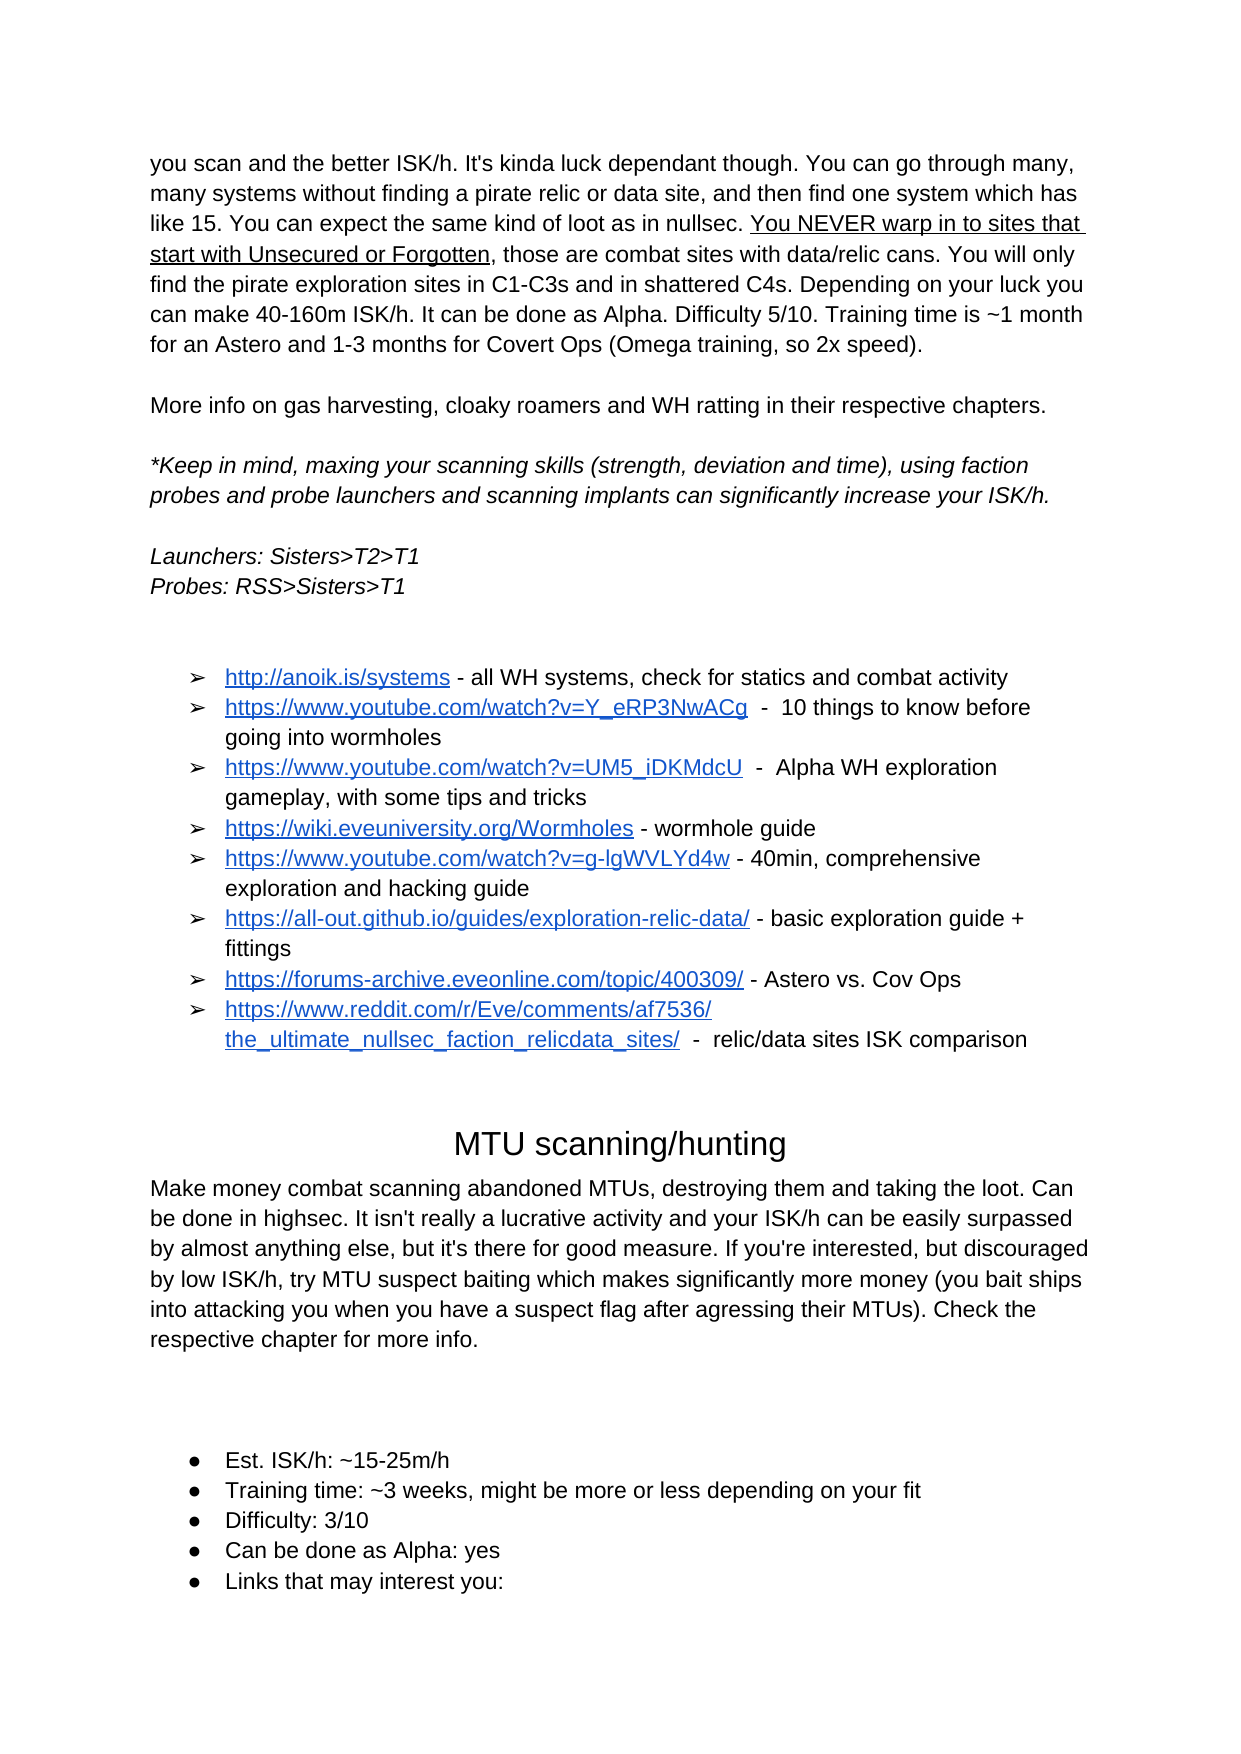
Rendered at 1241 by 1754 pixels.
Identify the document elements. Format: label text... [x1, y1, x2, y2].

list Difficulty: 3/10 [187, 1507, 1090, 1533]
text Launchers: Sisters>T2>T1 [150, 543, 1090, 569]
list Est. ISK/h: ~15-25m/h [187, 1447, 1090, 1473]
list Can be done as Alpha: yes [187, 1537, 1090, 1564]
text More info on gas harvesting, cloaky roamers and WH ratting in their respective chapters. [150, 392, 1090, 418]
text Probes: RSS>Sisters>T1 [150, 573, 1090, 599]
list https://www.youtube.com/watch?v=Y_eRP3NwACg - 10 things to know before going into wormholes [187, 694, 1090, 750]
list https://www.youtube.com/watch?v=g-lgWVLYd4w - 40min, comprehensive exploration and hacking guide [187, 845, 1090, 901]
list Training time: ~3 weeks, might be more or less depending on your fit [187, 1477, 1090, 1503]
list https://www.reddit.com/r/Eve/comments/af7536/the_ultimate_nullsec_faction_relicdata_sites/ - relic/data sites ISK comparison [187, 996, 1090, 1052]
text *Keep in mind, maxing your scanning skills (strength, deviation and time), using faction probes and probe launchers and scanning implants can significantly increase your ISK/h. [150, 452, 1090, 509]
list https://forums-archive.eveonline.com/topic/400309/ - Astero vs. Cov Ops [187, 966, 1090, 992]
subtitle MTU scanning/hunting [150, 1124, 1090, 1162]
list https://www.youtube.com/watch?v=UM5_iDKMdcU - Alpha WH exploration gameplay, with some tips and tricks [187, 754, 1090, 811]
list http://anoik.is/systems - all WH systems, check for statics and combat activity [187, 663, 1090, 690]
list Links that may interest you: [187, 1568, 1090, 1594]
text Make money combat scanning abandoned MTUs, destroying them and taking the loot. Can be done in highsec. It isn't really a lucrative activity and your ISK/h can be easily surpassed by almost anything else, but it's there for good measure. If you're interested, but discouraged by low ISK/h, try MTU suspect baiting which makes significantly more money (you bait ships into attacking you when you have a suspect flag after agressing their MTUs). Check the respective chapter for more info. [150, 1175, 1090, 1352]
text you scan and the better ISK/h. It's kinda luck dependant though. You can go through many, many systems without finding a pirate relic or data site, and then find one system which has like 15. You can expect the same kind of loot as in nullsec. You NEVER warp in to sites that start with Unsecured or Forgotten, those are combat sites with data/relic cans. You will only find the pirate exploration sites in C1-C3s and in shattered C4s. Depending on your luck you can make 40-160m ISK/h. It can be done as Alpha. Difficulty 5/10. Training time is ~1 month for an Astero and 1-3 months for Covert Ops (Omega training, so 2x speed). [150, 150, 1090, 358]
list https://wiki.eveuniversity.org/Wormholes - wormhole guide [187, 814, 1090, 841]
list https://all-out.github.io/guides/exploration-relic-data/ - basic exploration guide + fittings [187, 905, 1090, 962]
